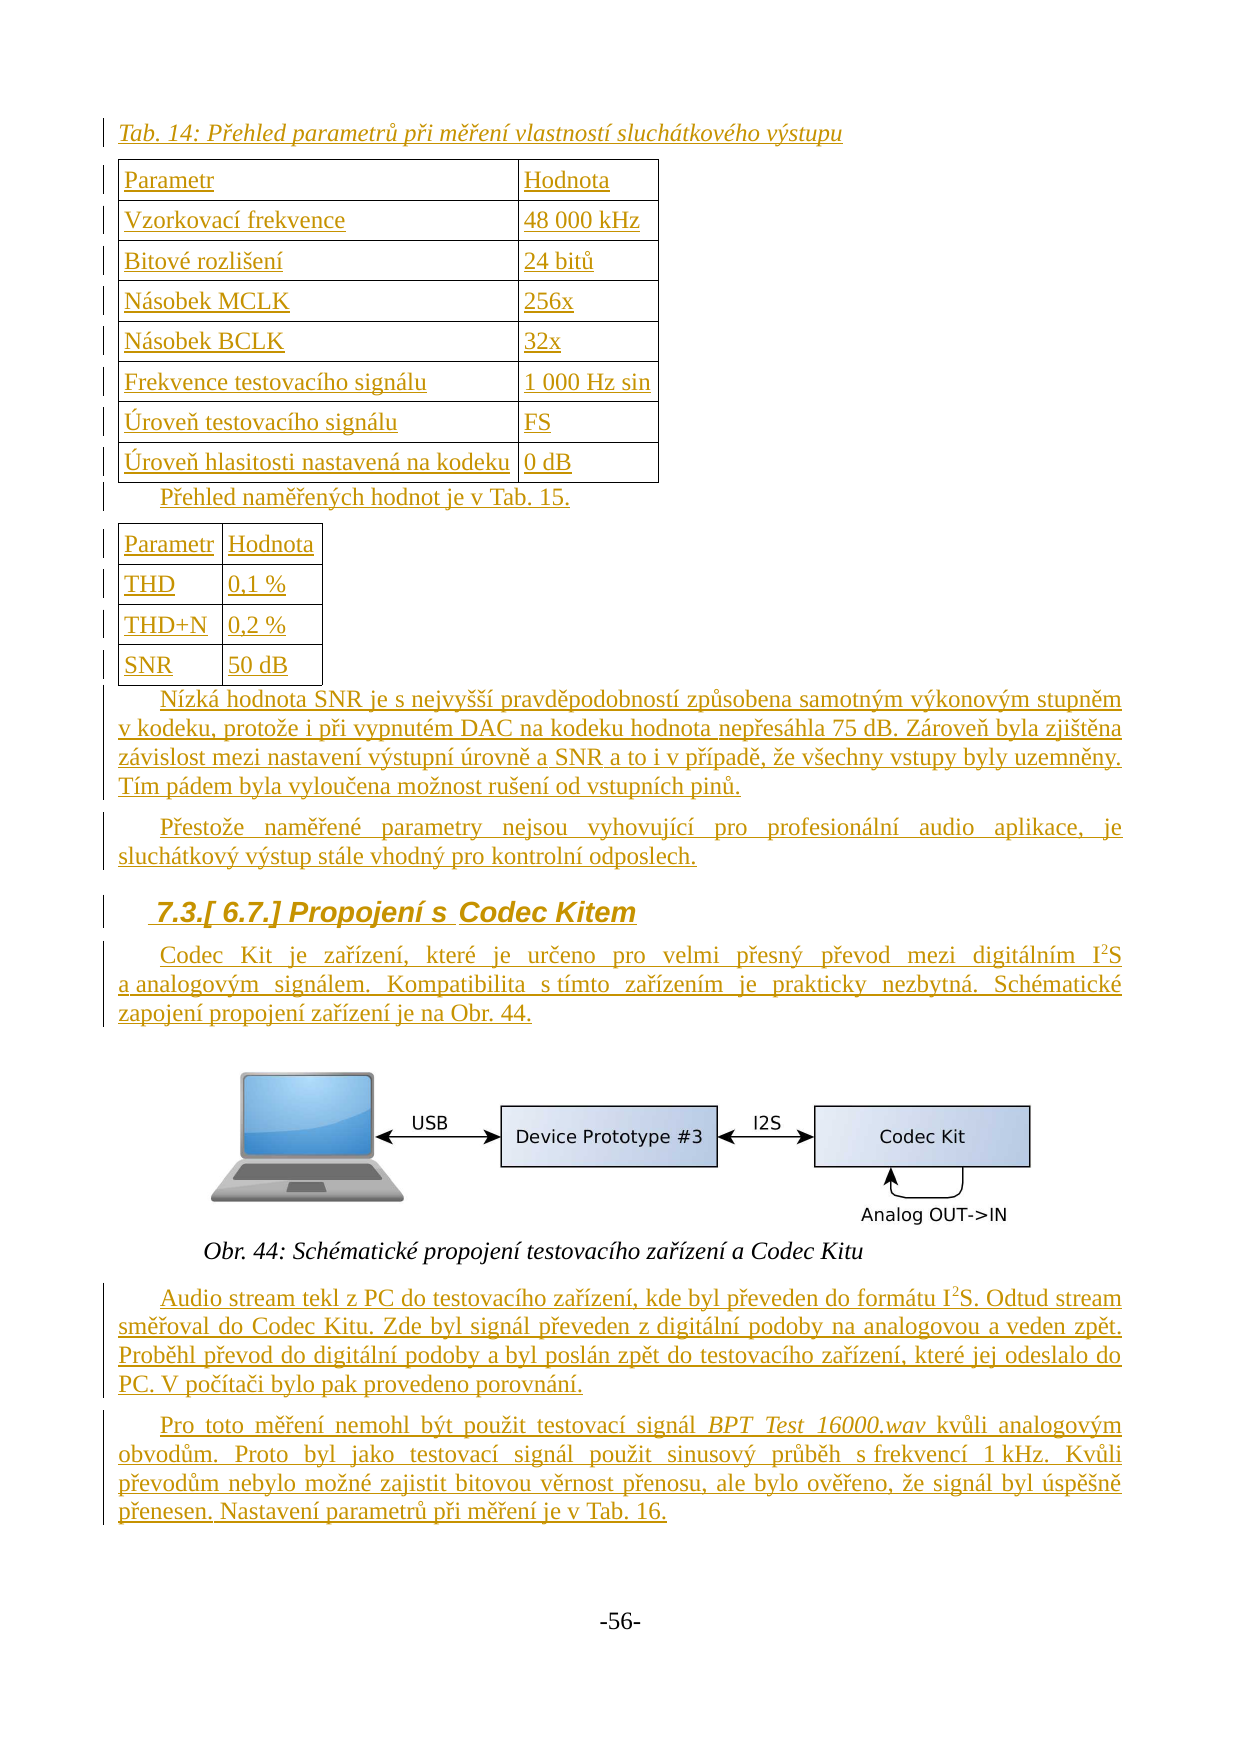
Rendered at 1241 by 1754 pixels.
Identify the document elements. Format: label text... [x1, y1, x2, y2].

table_cell 0 dB [519, 443, 658, 482]
subtitle Propojení s Codec Kitem [148, 894, 1122, 928]
text Tím pádem byla vyloučena možnost rušení od vstupních pinů. [118, 768, 1122, 799]
table_cell 256x [519, 281, 658, 321]
table_cell 24 bitů [519, 241, 658, 280]
text Proběhl převod do digitální podoby a byl poslán zpět do testovacího zařízení, které jej odeslalo do [118, 1338, 1122, 1365]
table_header Hodnota [223, 524, 322, 563]
table_cell 0,2 % [223, 605, 322, 644]
table_cell 32x [519, 322, 658, 361]
text Nízká hodnota SNR je s nejvyšší pravděpodobností způsobena samotným výkonovým stupněm v kodeku, protože i při vypnutém DAC na kodeku hodnota nepřesáhla 75 dB. Zároveň byla zjištěna [118, 684, 1122, 738]
text Přehled naměřených hodnot je v Tab. 15. [118, 482, 1122, 511]
table_cell 0,1 % [223, 565, 322, 604]
table_cell 50 dB [223, 645, 322, 684]
table_cell Násobek BCLK [119, 322, 518, 361]
table_cell SNR [119, 645, 222, 684]
table_cell FS [519, 402, 658, 442]
table_cell Bitové rozlišení [119, 241, 518, 280]
text Codec Kit je zařízení, které je určeno pro velmi přesný převod mezi digitálním I2S a analogovým signálem. Kompatibilita s tímto zařízením je prakticky nezbytná. Schématické [118, 941, 1122, 994]
text Pro toto měření nemohl být použit testovací signál BPT_Test_16000.wav kvůli analogovým obvodům. Proto byl jako testovací signál použit sinusový průběh s frekvencí 1 kHz. Kvůli [118, 1410, 1122, 1464]
table_cell THD [119, 565, 222, 604]
table_cell Úroveň hlasitosti nastavená na kodeku [119, 443, 518, 482]
text převodům nebylo možné zajistit bitovou věrnost přenosu, ale bylo ověřeno, že signál byl úspěšně [118, 1465, 1122, 1493]
table_cell Frekvence testovacího signálu [119, 362, 518, 401]
text Obr. 44: Schématické propojení testovacího zařízení a Codec Kitu [203, 1237, 1037, 1265]
table_header Hodnota [519, 160, 658, 200]
table_cell THD+N [119, 605, 222, 644]
table_header Parametr [119, 524, 222, 563]
text závislost mezi nastavení výstupní úrovně a SNR a to i v případě, že všechny vstupy byly uzemněny. [118, 739, 1122, 767]
table_cell Násobek MCLK [119, 281, 518, 321]
picture [203, 1063, 1038, 1237]
text zapojení propojení zařízení je na Obr. 44. [118, 995, 1122, 1027]
text Audio stream tekl z PC do testovacího zařízení, kde byl převeden do formátu I2S. Odtud stream směřoval do Codec Kitu. Zde byl signál převeden z digitální podoby na analogovou a veden zpět. [118, 1039, 1122, 1336]
text přenesen. Nastavení parametrů při měření je v Tab. 16. [118, 1494, 1122, 1525]
table_cell 1 000 Hz sin [519, 362, 658, 401]
table_cell 48 000 kHz [519, 201, 658, 240]
text Tab. 14: Přehled parametrů při měření vlastností sluchátkového výstupu [118, 118, 1122, 147]
text PC. V počítači bylo pak provedeno porovnání. [118, 1367, 1122, 1398]
text Přestože naměřené parametry nejsou vyhovující pro profesionální audio aplikace, je sluchátkový výstup stále vhodný pro kontrolní odposlech. [118, 812, 1122, 869]
table_cell Úroveň testovacího signálu [119, 402, 518, 442]
table_header Parametr [119, 160, 518, 200]
table_cell Vzorkovací frekvence [119, 201, 518, 240]
